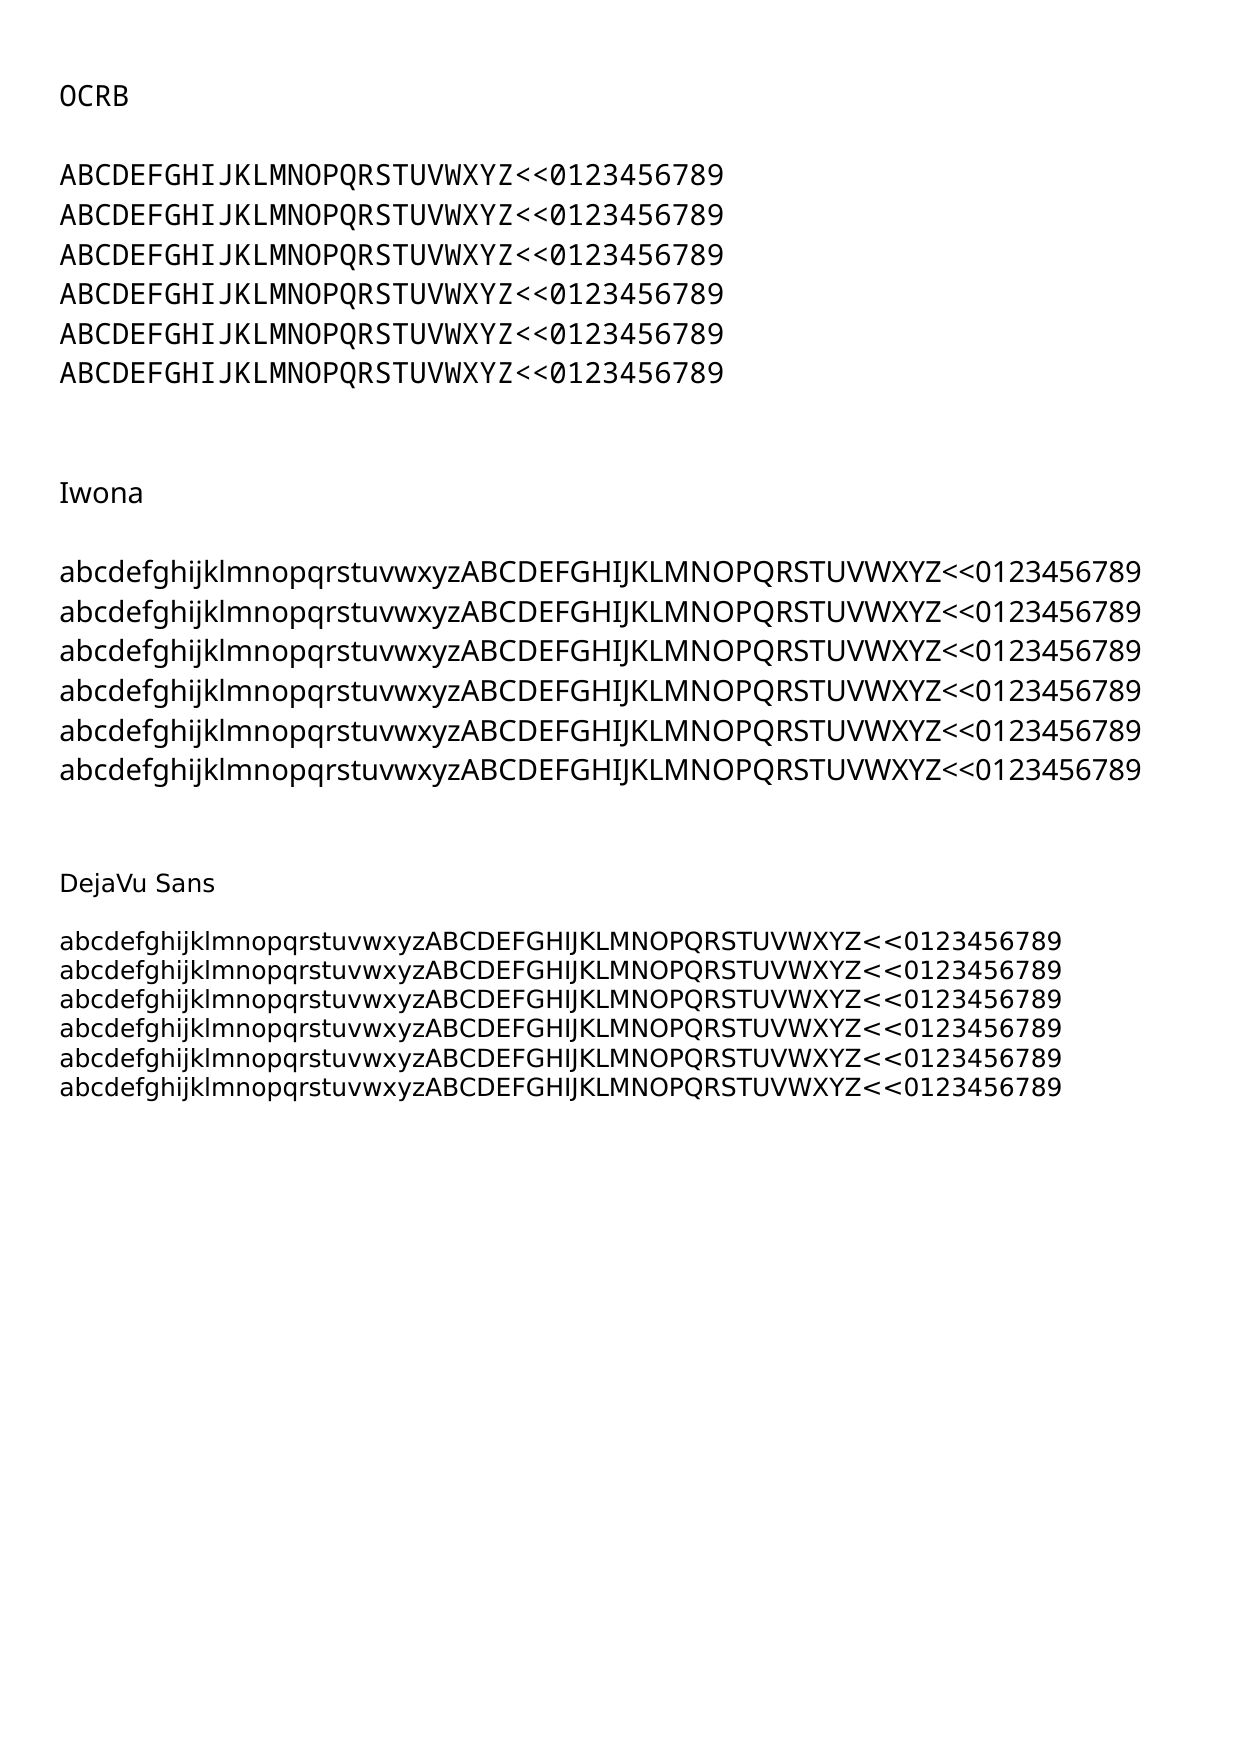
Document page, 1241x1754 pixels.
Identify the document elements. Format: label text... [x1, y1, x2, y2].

text ABCDEFGHIJKLMNOPQRSTUVWXYZ<<0123456789 [59, 194, 1181, 234]
text ABCDEFGHIJKLMNOPQRSTUVWXYZ<<0123456789 [59, 353, 1181, 392]
text Iwona [59, 472, 1181, 512]
text ABCDEFGHIJKLMNOPQRSTUVWXYZ<<0123456789 [59, 273, 1181, 313]
text abcdefghijklmnopqrstuvwxyzABCDEFGHIJKLMNOPQRSTUVWXYZ<<0123456789 [59, 750, 1181, 789]
text abcdefghijklmnopqrstuvwxyzABCDEFGHIJKLMNOPQRSTUVWXYZ<<0123456789 [59, 985, 1181, 1014]
text ABCDEFGHIJKLMNOPQRSTUVWXYZ<<0123456789 [59, 154, 1181, 194]
text OCRB [59, 75, 1181, 115]
text ABCDEFGHIJKLMNOPQRSTUVWXYZ<<0123456789 [59, 313, 1181, 353]
text abcdefghijklmnopqrstuvwxyzABCDEFGHIJKLMNOPQRSTUVWXYZ<<0123456789 [59, 710, 1181, 750]
text ABCDEFGHIJKLMNOPQRSTUVWXYZ<<0123456789 [59, 234, 1181, 273]
text abcdefghijklmnopqrstuvwxyzABCDEFGHIJKLMNOPQRSTUVWXYZ<<0123456789 [59, 927, 1181, 956]
text abcdefghijklmnopqrstuvwxyzABCDEFGHIJKLMNOPQRSTUVWXYZ<<0123456789 [59, 1014, 1181, 1044]
text abcdefghijklmnopqrstuvwxyzABCDEFGHIJKLMNOPQRSTUVWXYZ<<0123456789 [59, 631, 1181, 670]
text abcdefghijklmnopqrstuvwxyzABCDEFGHIJKLMNOPQRSTUVWXYZ<<0123456789 [59, 1073, 1181, 1102]
text abcdefghijklmnopqrstuvwxyzABCDEFGHIJKLMNOPQRSTUVWXYZ<<0123456789 [59, 956, 1181, 985]
text abcdefghijklmnopqrstuvwxyzABCDEFGHIJKLMNOPQRSTUVWXYZ<<0123456789 [59, 591, 1181, 631]
text abcdefghijklmnopqrstuvwxyzABCDEFGHIJKLMNOPQRSTUVWXYZ<<0123456789 [59, 1044, 1181, 1073]
text DejaVu Sans [59, 869, 1181, 898]
text abcdefghijklmnopqrstuvwxyzABCDEFGHIJKLMNOPQRSTUVWXYZ<<0123456789 [59, 670, 1181, 710]
text abcdefghijklmnopqrstuvwxyzABCDEFGHIJKLMNOPQRSTUVWXYZ<<0123456789 [59, 551, 1181, 591]
